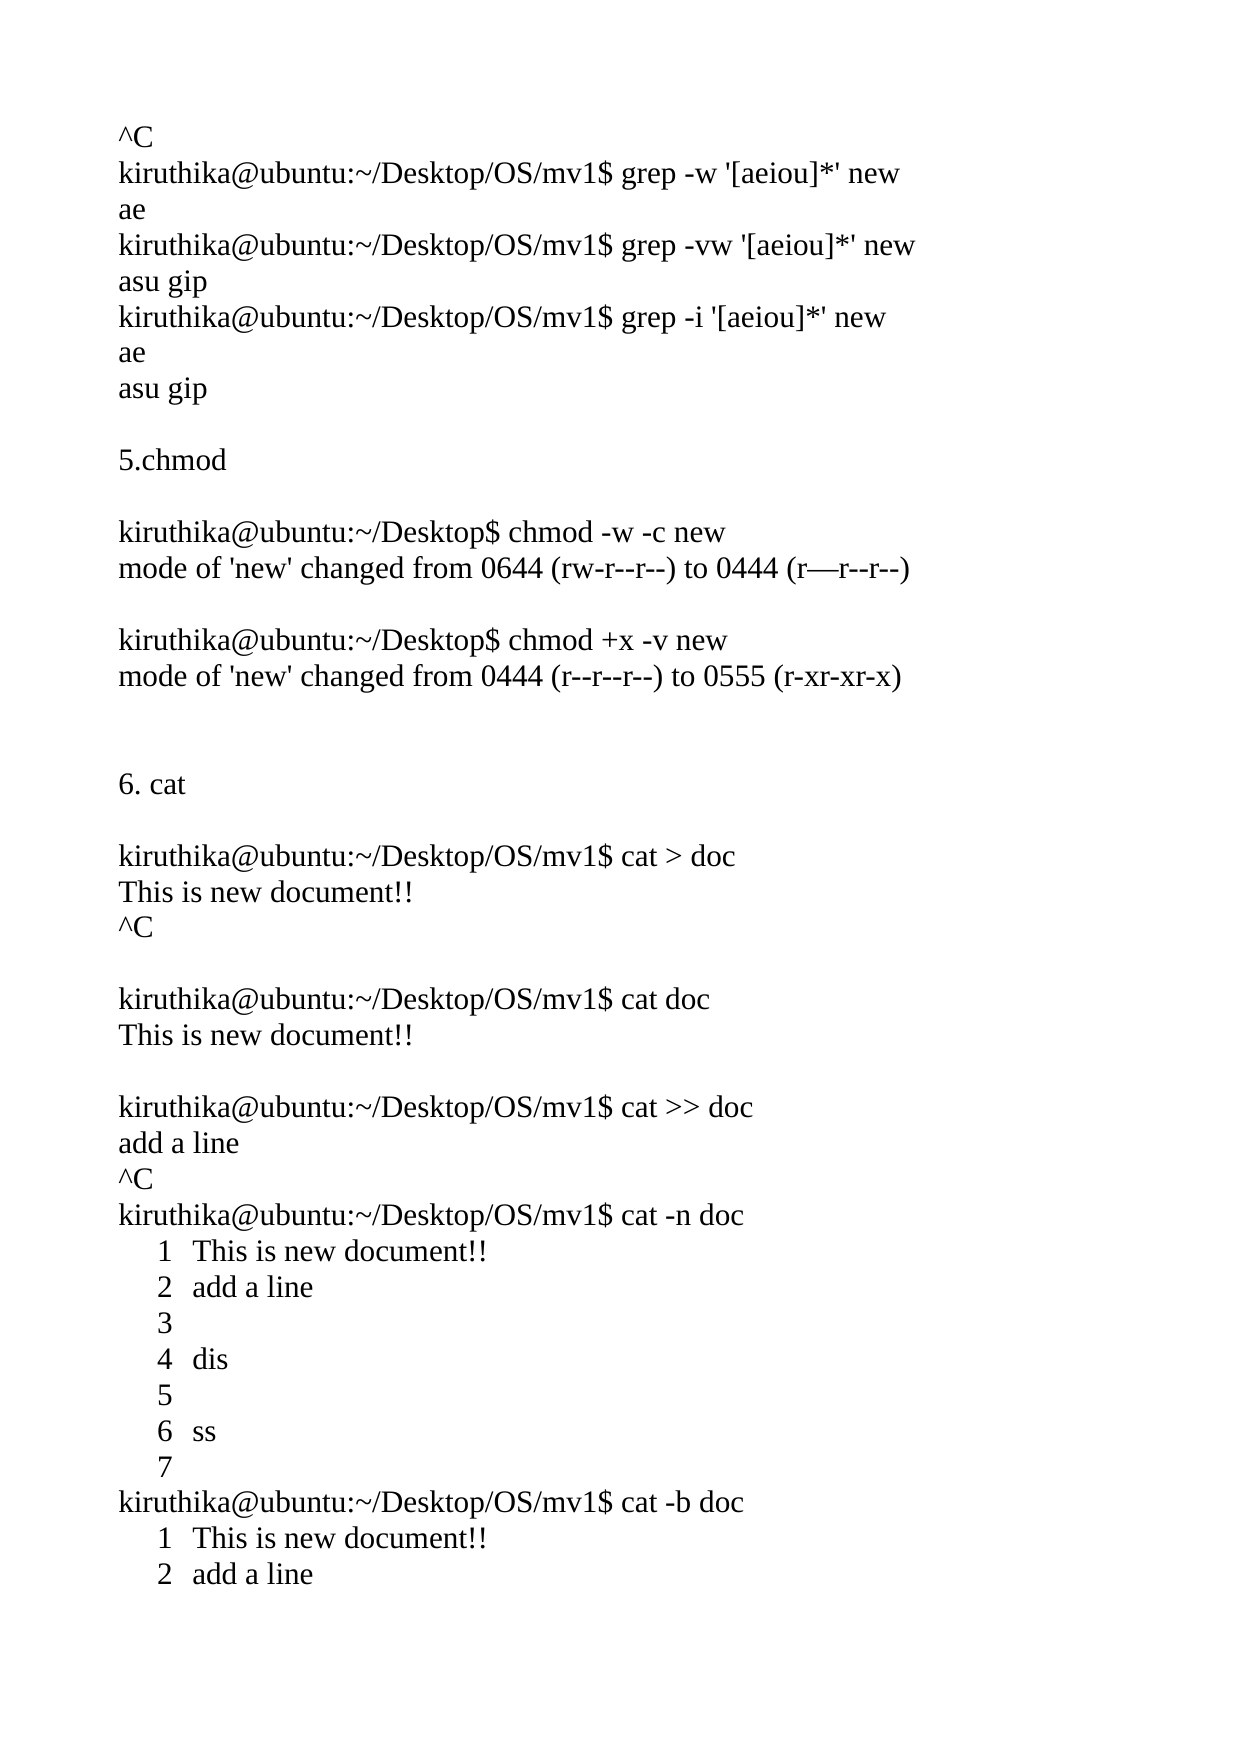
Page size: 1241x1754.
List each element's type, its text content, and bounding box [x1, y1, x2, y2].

text mode of 'new' changed from 0444 (r--r--r--) to 0555 (r-xr-xr-x) [118, 657, 1122, 693]
text kiruthika@ubuntu:~/Desktop/OS/mv1$ cat -n doc [118, 1196, 1122, 1232]
text ae [118, 190, 1122, 226]
text asu gip [118, 262, 1122, 298]
text kiruthika@ubuntu:~/Desktop$ chmod +x -v new [118, 621, 1122, 657]
text This is new document!! [118, 1017, 1122, 1052]
text 6. cat [118, 765, 1122, 801]
text kiruthika@ubuntu:~/Desktop/OS/mv1$ cat -b doc [118, 1484, 1122, 1520]
text mode of 'new' changed from 0644 (rw-r--r--) to 0444 (r—r--r--) [118, 549, 1122, 585]
text ^C [118, 118, 1122, 154]
text ae [118, 334, 1122, 370]
text kiruthika@ubuntu:~/Desktop/OS/mv1$ grep -vw '[aeiou]*' new [118, 226, 1122, 262]
text 6 ss [118, 1412, 1122, 1448]
text 1 This is new document!! [118, 1520, 1122, 1556]
text 7 [118, 1448, 1122, 1484]
text kiruthika@ubuntu:~/Desktop/OS/mv1$ cat > doc [118, 837, 1122, 873]
text 2 add a line [118, 1268, 1122, 1304]
text 1 This is new document!! [118, 1232, 1122, 1268]
text 5.chmod [118, 442, 1122, 477]
text kiruthika@ubuntu:~/Desktop/OS/mv1$ grep -w '[aeiou]*' new [118, 154, 1122, 190]
text kiruthika@ubuntu:~/Desktop$ chmod -w -c new [118, 513, 1122, 549]
text add a line [118, 1124, 1122, 1160]
text kiruthika@ubuntu:~/Desktop/OS/mv1$ cat >> doc [118, 1088, 1122, 1124]
text ^C [118, 909, 1122, 945]
text 4 dis [118, 1340, 1122, 1376]
text kiruthika@ubuntu:~/Desktop/OS/mv1$ grep -i '[aeiou]*' new [118, 298, 1122, 334]
text kiruthika@ubuntu:~/Desktop/OS/mv1$ cat doc [118, 981, 1122, 1017]
text asu gip [118, 370, 1122, 406]
text ^C [118, 1160, 1122, 1196]
text 5 [118, 1376, 1122, 1412]
text This is new document!! [118, 873, 1122, 909]
text 2 add a line [118, 1556, 1122, 1592]
text 3 [118, 1304, 1122, 1340]
